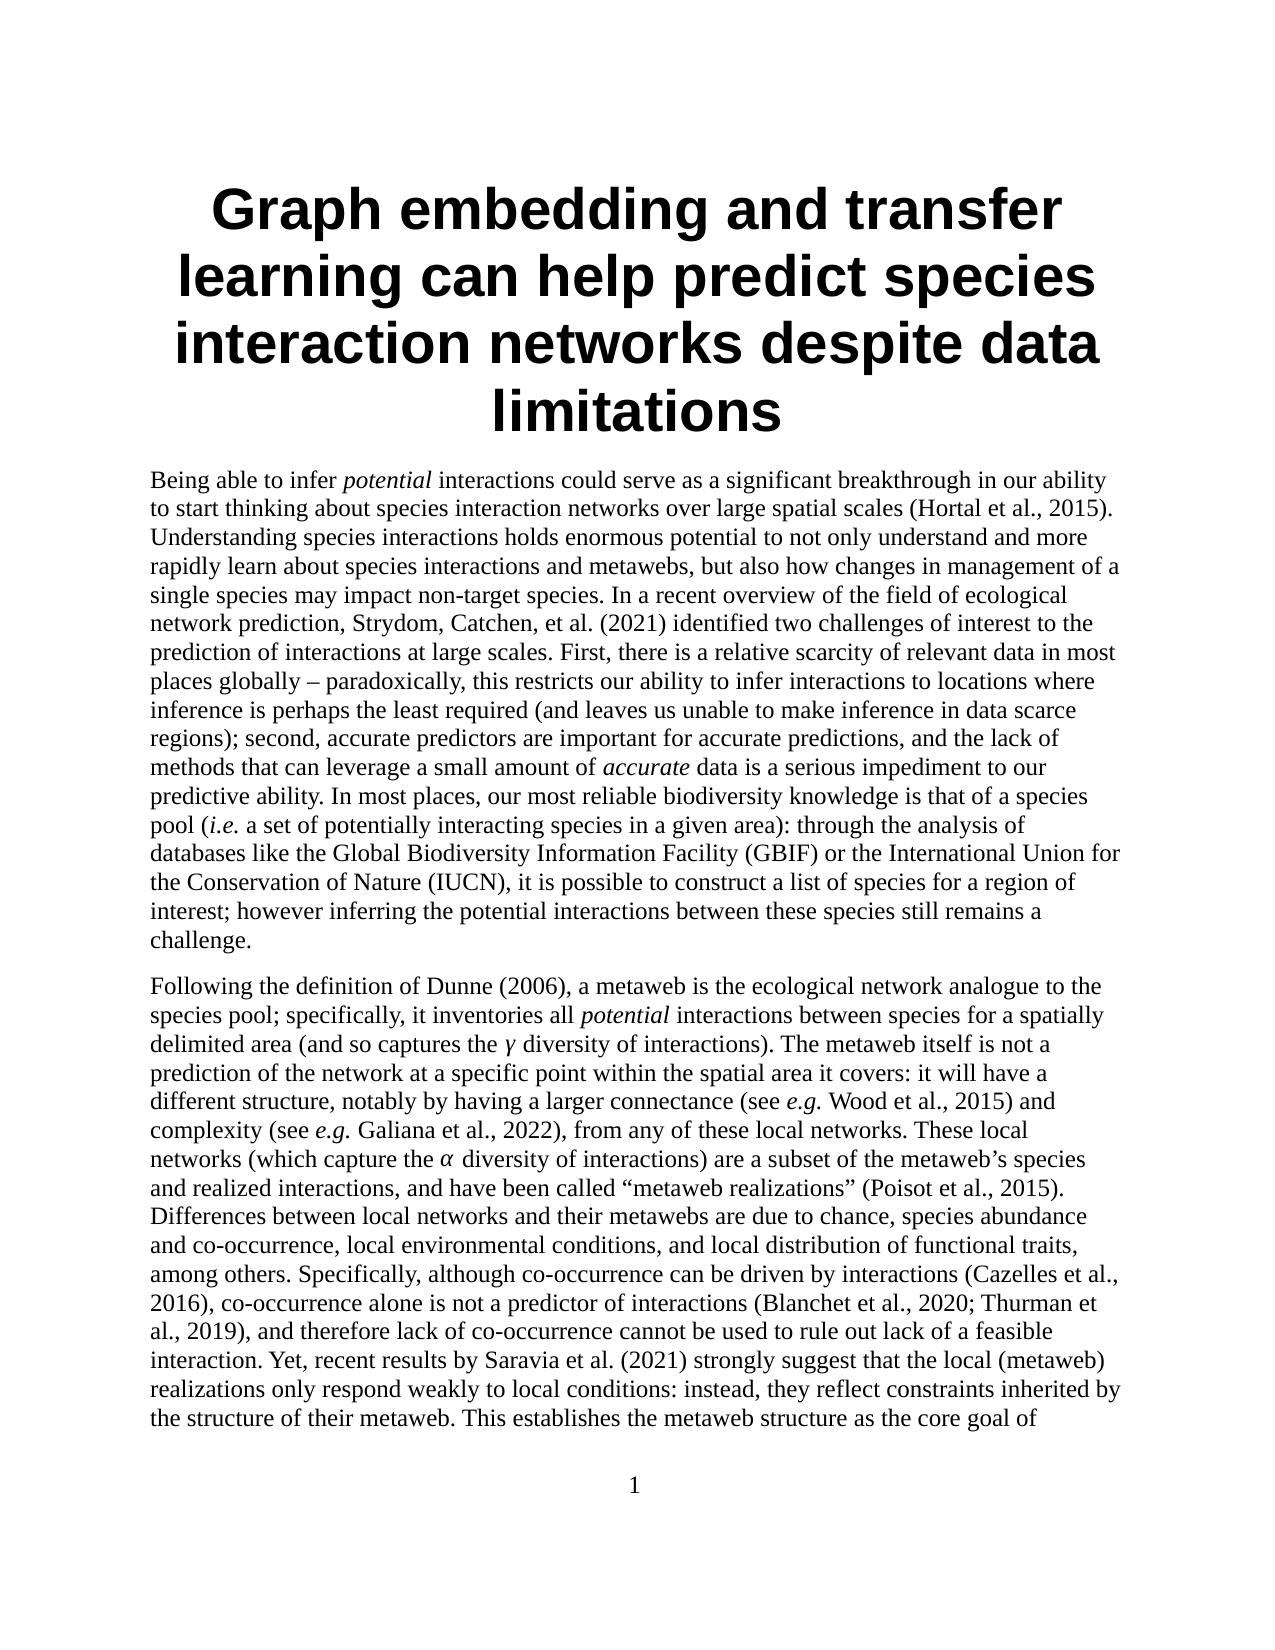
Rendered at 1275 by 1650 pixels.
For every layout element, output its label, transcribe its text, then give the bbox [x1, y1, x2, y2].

text Being able to infer potential interactions could serve as a significant breakthrough in our ability to start thinking about species interaction networks over large spatial scales (Hortal et al., 2015). Understanding species interactions holds enormous potential to not only understand and more rapidly learn about species interactions and metawebs, but also how changes in management of a single species may impact non-target species. In a recent overview of the field of ecological network prediction, Strydom, Catchen, et al. (2021) identified two challenges of interest to the prediction of interactions at large scales. First, there is a relative scarcity of relevant data in most places globally – paradoxically, this restricts our ability to infer interactions to locations where inference is perhaps the least required (and leaves us unable to make inference in data scarce regions); second, accurate predictors are important for accurate predictions, and the lack of methods that can leverage a small amount of accurate data is a serious impediment to our predictive ability. In most places, our most reliable biodiversity knowledge is that of a species pool (i.e. a set of potentially interacting species in a given area): through the analysis of databases like the Global Biodiversity Information Facility (GBIF) or the International Union for the Conservation of Nature (IUCN), it is possible to construct a list of species for a region of interest; however inferring the potential interactions between these species still remains a challenge. [150, 465, 1125, 953]
text Following the definition of Dunne (2006), a metaweb is the ecological network analogue to the species pool; specifically, it inventories all potential interactions between species for a spatially delimited area (and so captures the diversity of interactions). The metaweb itself is not a prediction of the network at a specific point within the spatial area it covers: it will have a different structure, notably by having a larger connectance (see e.g. Wood et al., 2015) and complexity (see e.g. Galiana et al., 2022), from any of these local networks. These local networks (which capture the diversity of interactions) are a subset of the metaweb’s species and realized interactions, and have been called “metaweb realizations” (Poisot et al., 2015). Differences between local networks and their metawebs are due to chance, species abundance and co-occurrence, local environmental conditions, and local distribution of functional traits, among others. Specifically, although co-occurrence can be driven by interactions (Cazelles et al., 2016), co-occurrence alone is not a predictor of interactions (Blanchet et al., 2020; Thurman et al., 2019), and therefore lack of co-occurrence cannot be used to rule out lack of a feasible interaction. Yet, recent results by Saravia et al. (2021) strongly suggest that the local (metaweb) realizations only respond weakly to local conditions: instead, they reflect constraints inherited by the structure of their metaweb. This establishes the metaweb structure as the core goal of [150, 971, 1125, 1431]
title Graph embedding and transfer learning can help predict species interaction networks despite data limitations [150, 175, 1125, 443]
